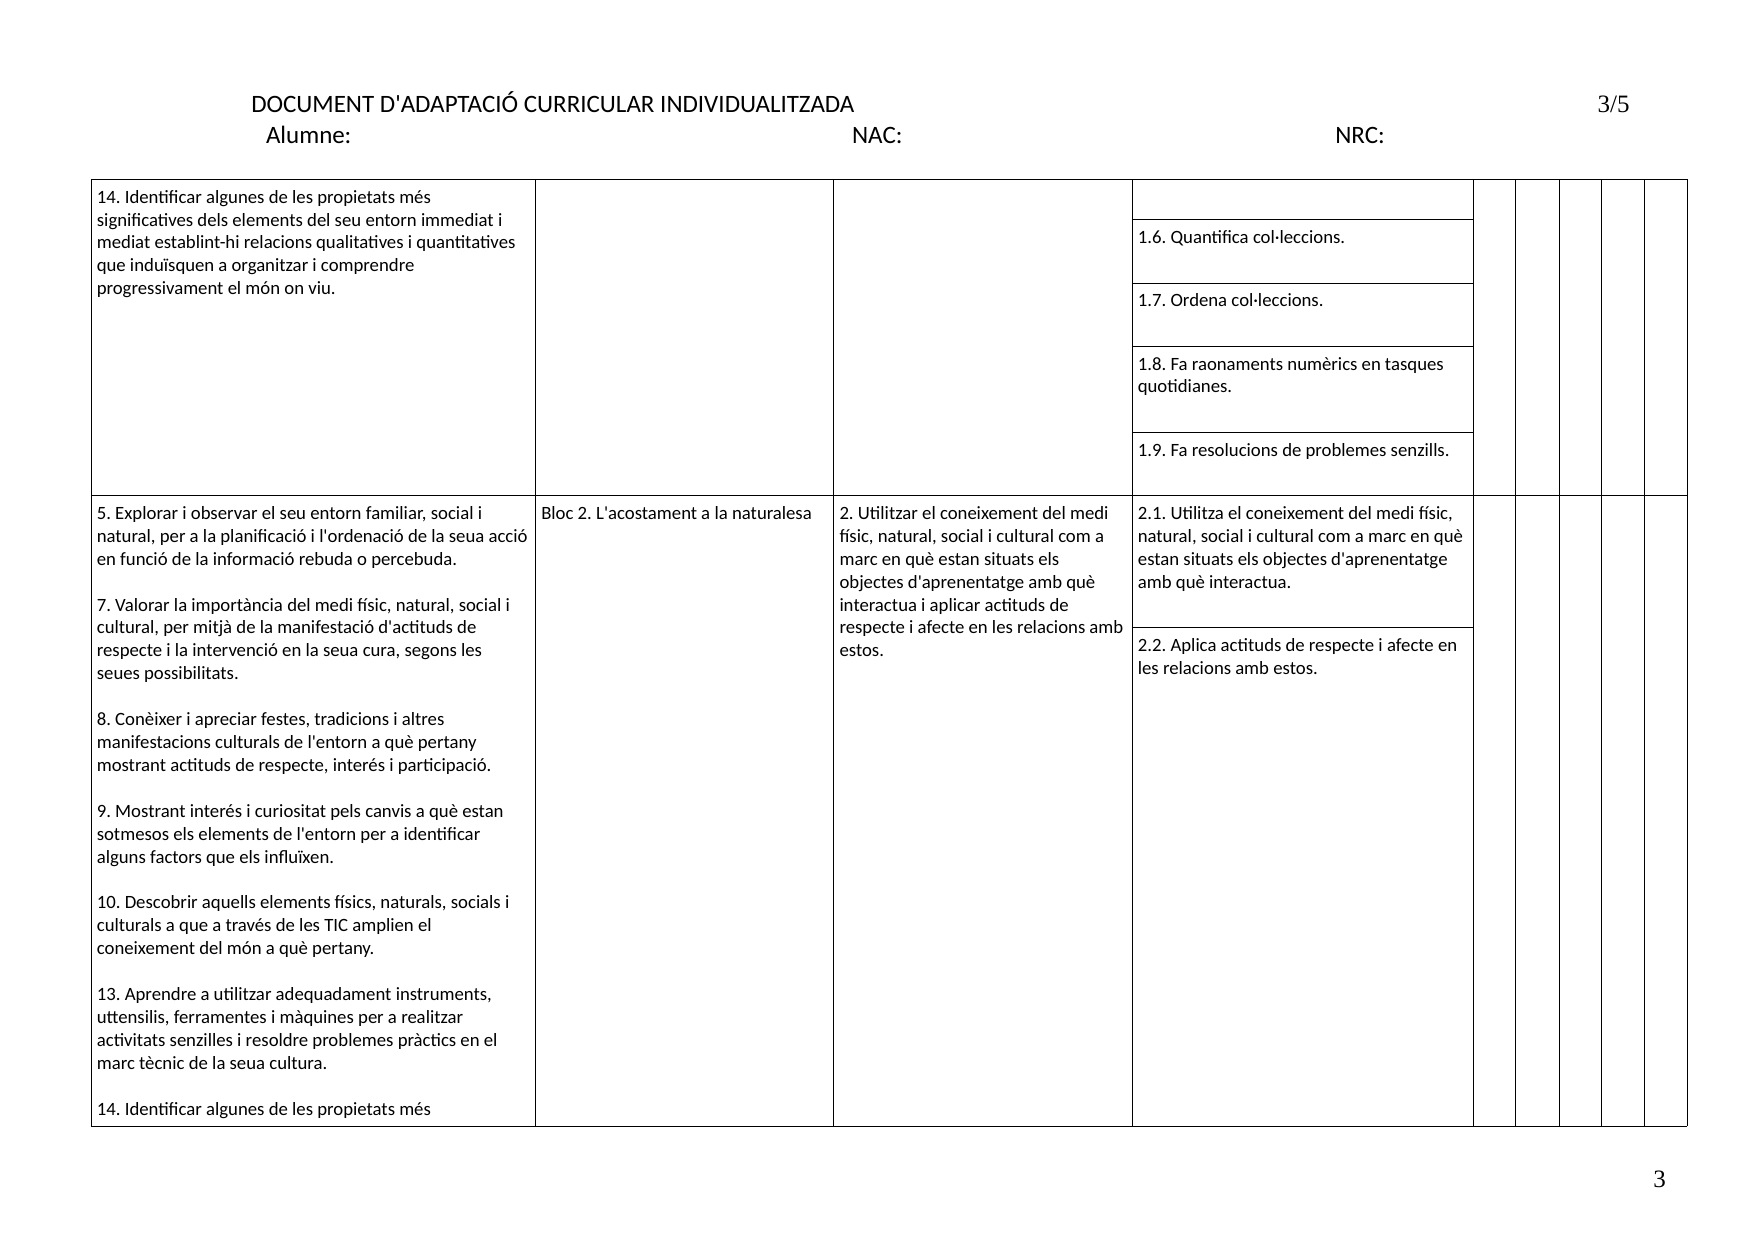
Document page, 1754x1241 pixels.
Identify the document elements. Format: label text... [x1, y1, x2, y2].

table_cell 1.9. Fa resolucions de problemes senzills. [1133, 433, 1473, 495]
table_cell [1133, 180, 1473, 219]
table_cell [1645, 180, 1687, 495]
table_cell [1516, 180, 1559, 495]
table_cell [1602, 180, 1644, 495]
table_cell [1602, 496, 1644, 1126]
table_cell 5. Explorar i observar el seu entorn familiar, social i natural, per a la planificació i l'ordenació de la seua acció en funció de la informació rebuda o percebuda. 7. Valorar la importància del medi físic, natural, social i cultural, per mitjà de la manifestació d'actituds de respecte i la intervenció en la seua cura, segons les seues possibilitats. 8. Conèixer i apreciar festes, tradicions i altres manifestacions culturals de l'entorn a què pertany mostrant actituds de respecte, interés i participació. 9. Mostrant interés i curiositat pels canvis a què estan sotmesos els elements de l'entorn per a identificar alguns factors que els influïxen. 10. Descobrir aquells elements físics, naturals, socials i culturals a que a través de les TIC amplien el coneixement del món a què pertany. 13. Aprendre a utilitzar adequadament instruments, uttensilis, ferramentes i màquines per a realitzar activitats senzilles i resoldre problemes pràctics en el marc tècnic de la seua cultura. 14. Identificar algunes de les propietats més [92, 496, 535, 1126]
table_cell [1516, 496, 1559, 1126]
table_cell Bloc 2. L'acostament a la naturalesa [536, 496, 833, 1126]
table_cell 14. Identificar algunes de les propietats més significatives dels elements del seu entorn immediat i mediat establint-hi relacions qualitatives i quantitatives que induïsquen a organitzar i comprendre progressivament el món on viu. [92, 180, 535, 495]
table_cell [536, 180, 833, 495]
table_cell 2. Utilitzar el coneixement del medi físic, natural, social i cultural com a marc en què estan situats els objectes d'aprenentatge amb què interactua i aplicar actituds de respecte i afecte en les relacions amb estos. [834, 496, 1132, 1126]
table_cell [1560, 180, 1601, 495]
table_cell 1.8. Fa raonaments numèrics en tasques quotidianes. [1133, 347, 1473, 432]
table_cell 1.7. Ordena col·leccions. [1133, 284, 1473, 346]
table_cell 1.6. Quantifica col·leccions. [1133, 220, 1473, 283]
table_cell [1474, 496, 1515, 1126]
table_cell [834, 180, 1132, 495]
table_cell 2.1. Utilitza el coneixement del medi físic, natural, social i cultural com a marc en què estan situats els objectes d'aprenentatge amb què interactua. [1133, 496, 1473, 627]
table_cell [1645, 496, 1687, 1126]
table_cell [1474, 180, 1515, 495]
table_cell [1560, 496, 1601, 1126]
table_cell 2.2. Aplica actituds de respecte i afecte en les relacions amb estos. [1133, 628, 1473, 1126]
